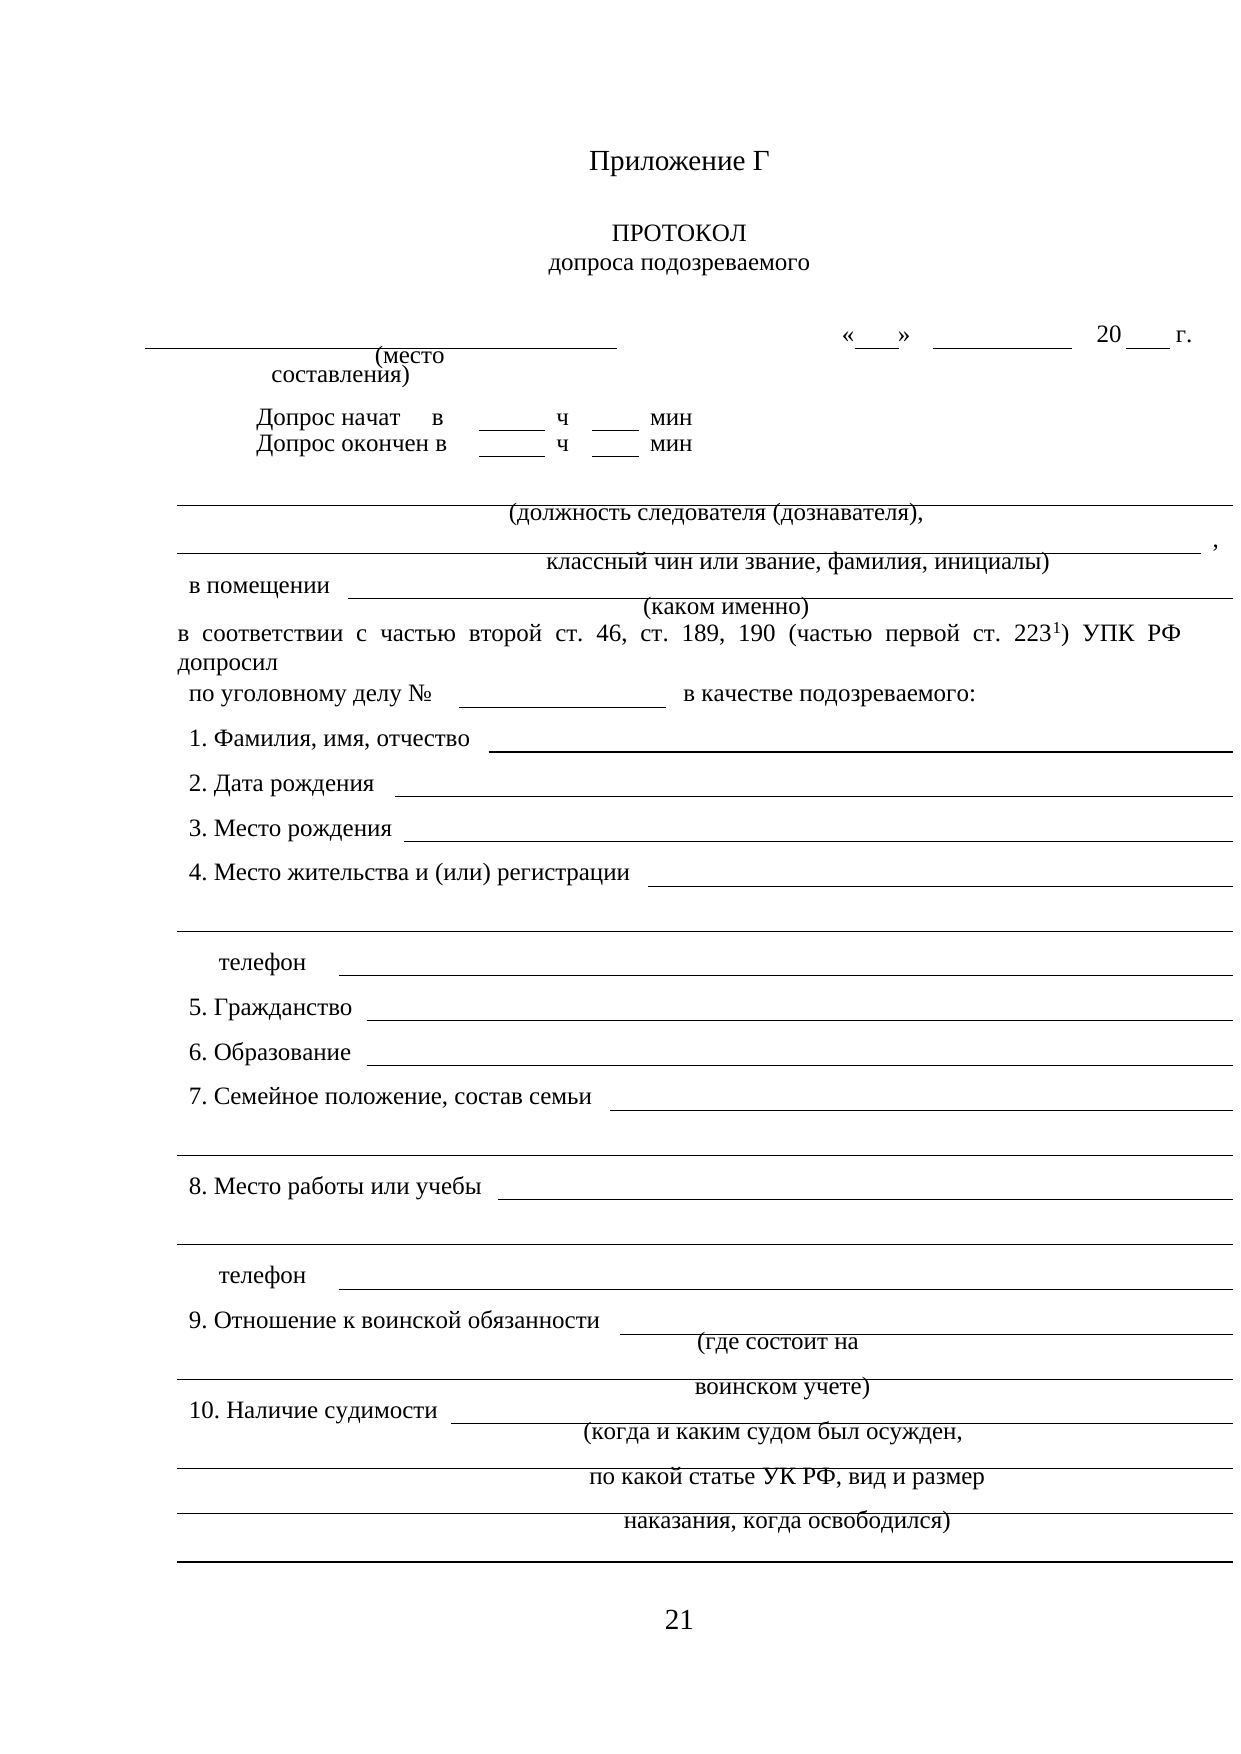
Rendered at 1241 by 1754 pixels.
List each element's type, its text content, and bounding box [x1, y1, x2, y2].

text (должность следователя (дознавателя), [177, 506, 914, 524]
table_header [367, 1040, 1233, 1065]
table_header [498, 1174, 1233, 1199]
text воинском учете) [865, 1380, 1181, 1398]
table_header [367, 995, 1233, 1020]
table_header [177, 1533, 1233, 1561]
text (где состоит на [374, 1335, 1181, 1353]
table_cell ч [545, 430, 592, 456]
table_header 7. Семейное положение, состав семьи [177, 1085, 610, 1110]
table_header в качестве подозреваемого: [666, 682, 1032, 707]
table_header [489, 726, 1233, 751]
table_header » [899, 323, 932, 348]
table_header , [1201, 525, 1233, 553]
table_header [177, 906, 1233, 931]
text классный чин или звание, фамилия, инициалы) [1045, 554, 1181, 573]
table_header Допрос начат в [245, 405, 479, 430]
table_header [648, 861, 1233, 886]
table_header [177, 1219, 1233, 1244]
table_header [451, 1398, 1233, 1423]
table_cell [479, 431, 545, 456]
table_header 20 [1072, 323, 1126, 348]
table_header 8. Место работы или учебы [177, 1174, 498, 1199]
text классный чин или звание, фамилия, инициалы) [513, 554, 834, 573]
table_header 1. Фамилия, имя, отчество [177, 726, 488, 751]
table_header [404, 816, 1233, 841]
table_header [348, 573, 1233, 598]
table_header [395, 771, 1233, 796]
table_header 5. Гражданство [177, 995, 367, 1020]
table_header [177, 1443, 1233, 1468]
table_header [620, 1309, 1233, 1334]
text (каком именно) [804, 599, 1181, 618]
table_header [177, 1130, 1233, 1154]
text допроса подозреваемого [177, 247, 1181, 275]
table_header телефон [207, 950, 338, 975]
table_header в помещении [177, 573, 348, 598]
text по какой статье УК РФ, вид и размер [393, 1469, 1181, 1488]
table_header [459, 682, 666, 707]
text в соответствии с частью второй ст. 46, ст. 189, 190 (частью первой ст. 2231) УПК РФ допросил [177, 618, 1181, 675]
table_header [339, 950, 1233, 975]
text классный чин или звание, фамилия, инициалы) [836, 554, 1046, 573]
table_header 10. Наличие судимости [177, 1398, 451, 1423]
table_header [610, 1085, 1233, 1110]
text воинском учете) [383, 1380, 866, 1398]
text (должность следователя (дознавателя), [913, 506, 1181, 524]
table_header [339, 1264, 1233, 1289]
table_header мин [639, 405, 772, 430]
table_header г. [1170, 323, 1213, 348]
text (когда и каким судом был осужден, [365, 1424, 1181, 1443]
text наказания, когда освободился) [393, 1514, 1181, 1533]
table_header 9. Отношение к воинской обязанности [177, 1309, 620, 1334]
table_header [479, 405, 545, 430]
table_cell [592, 431, 638, 456]
table_header 3. Место рождения [177, 816, 404, 841]
table_cell Допрос окончен в [245, 430, 479, 456]
table_header [177, 525, 1201, 553]
table_header 6. Образование [177, 1040, 367, 1065]
table_header [933, 323, 1072, 348]
table_header ч [545, 405, 592, 430]
table_header [1126, 323, 1170, 348]
table_cell мин [639, 430, 772, 456]
subtitle Приложение Г [177, 143, 1181, 177]
table_header [592, 405, 638, 430]
table_header 2. Дата рождения [177, 771, 395, 796]
table_header [145, 323, 617, 348]
table_header по уголовному делу № [177, 682, 459, 707]
text ПРОТОКОЛ [177, 189, 1181, 247]
table_header телефон [207, 1264, 338, 1289]
table_header « [617, 323, 854, 348]
table_header [177, 1354, 1233, 1378]
text (каком именно) [265, 599, 805, 618]
table_header [177, 1488, 1233, 1513]
table_header [855, 323, 899, 348]
table_header [177, 476, 1233, 505]
table_header 4. Место жительства и (или) регистрации [177, 861, 648, 886]
text (место составления) [168, 349, 513, 386]
